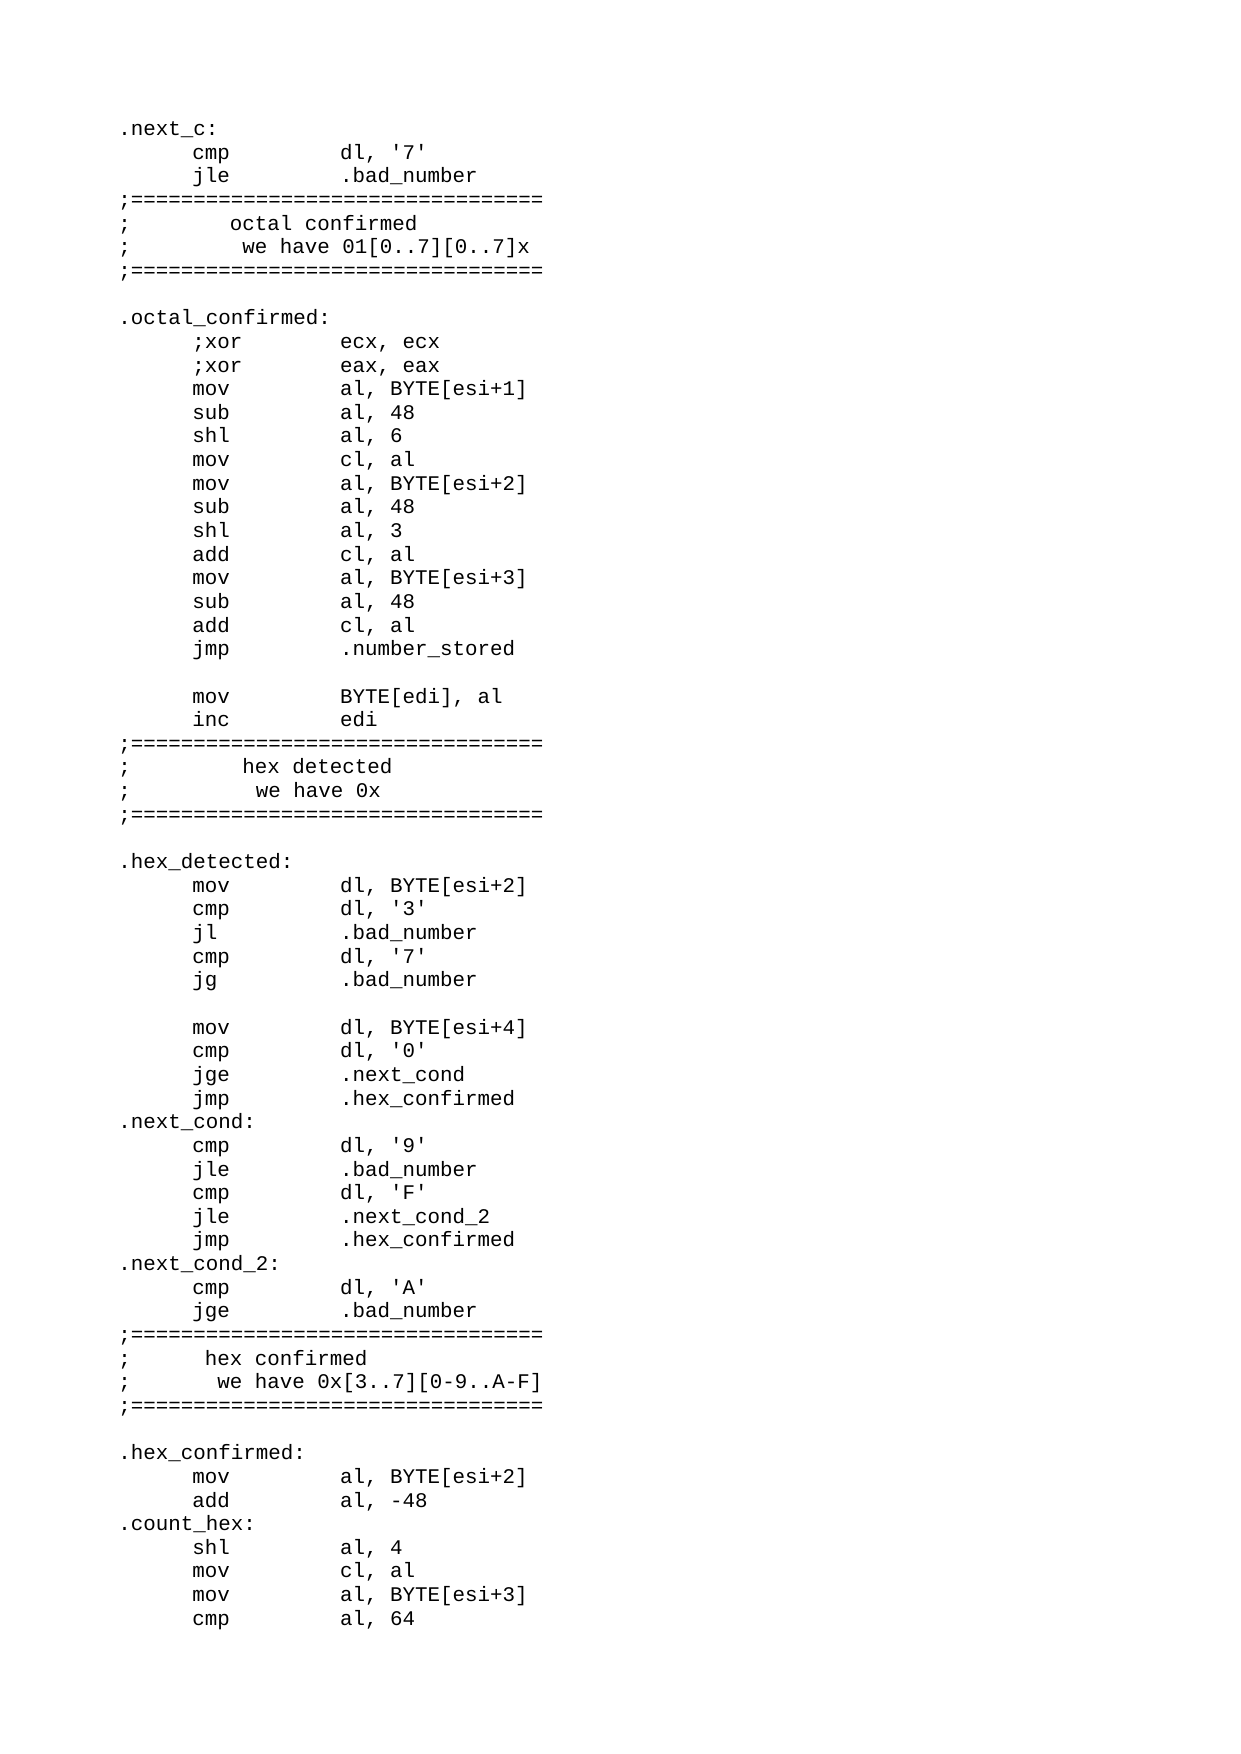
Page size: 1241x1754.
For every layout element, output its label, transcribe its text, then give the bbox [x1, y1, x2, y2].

text jle .next_cond_2 [118, 1206, 1122, 1229]
text .next_cond_2: [118, 1253, 1122, 1277]
text jmp .number_stored [118, 638, 1122, 662]
text jl .bad_number [118, 922, 1122, 946]
text mov dl, BYTE[esi+4] [118, 1017, 1122, 1040]
text jge .next_cond [118, 1064, 1122, 1088]
text ;================================= [118, 1324, 1122, 1348]
text cmp dl, '7' [118, 142, 1122, 165]
text inc edi [118, 709, 1122, 733]
text cmp dl, '7' [118, 946, 1122, 969]
text ; we have 0x [118, 780, 1122, 804]
text mov al, BYTE[esi+2] [118, 1466, 1122, 1489]
text jge .bad_number [118, 1300, 1122, 1324]
text sub al, 48 [118, 591, 1122, 615]
text mov al, BYTE[esi+1] [118, 378, 1122, 402]
text sub al, 48 [118, 402, 1122, 426]
text .next_c: [118, 118, 1122, 142]
text mov BYTE[edi], al [118, 686, 1122, 709]
text mov cl, al [118, 1561, 1122, 1584]
text .hex_detected: [118, 851, 1122, 875]
text jle .bad_number [118, 165, 1122, 189]
text .hex_confirmed: [118, 1442, 1122, 1466]
text sub al, 48 [118, 496, 1122, 520]
text ; we have 01[0..7][0..7]x [118, 236, 1122, 260]
text cmp al, 64 [118, 1608, 1122, 1631]
text jmp .hex_confirmed [118, 1229, 1122, 1253]
text ;================================= [118, 260, 1122, 284]
text cmp dl, 'A' [118, 1277, 1122, 1300]
text .next_cond: [118, 1111, 1122, 1135]
text add cl, al [118, 615, 1122, 638]
text shl al, 6 [118, 426, 1122, 449]
text mov dl, BYTE[esi+2] [118, 875, 1122, 898]
text jg .bad_number [118, 969, 1122, 993]
text cmp dl, '9' [118, 1135, 1122, 1158]
text mov al, BYTE[esi+3] [118, 1584, 1122, 1608]
text mov cl, al [118, 449, 1122, 473]
text cmp dl, '3' [118, 898, 1122, 922]
text shl al, 3 [118, 520, 1122, 544]
text mov al, BYTE[esi+2] [118, 473, 1122, 496]
text ; octal confirmed [118, 213, 1122, 236]
text ;xor ecx, ecx [118, 331, 1122, 354]
text mov al, BYTE[esi+3] [118, 567, 1122, 591]
text ;================================= [118, 733, 1122, 757]
text .octal_confirmed: [118, 307, 1122, 331]
text jmp .hex_confirmed [118, 1088, 1122, 1111]
text cmp dl, '0' [118, 1040, 1122, 1064]
text shl al, 4 [118, 1537, 1122, 1561]
text ; hex detected [118, 757, 1122, 780]
text ;================================= [118, 804, 1122, 827]
text ; we have 0x[3..7][0-9..A-F] [118, 1371, 1122, 1395]
text ; hex confirmed [118, 1348, 1122, 1371]
text add cl, al [118, 544, 1122, 567]
text add al, -48 [118, 1489, 1122, 1513]
text ;================================= [118, 189, 1122, 213]
text ;xor eax, eax [118, 354, 1122, 378]
text jle .bad_number [118, 1158, 1122, 1182]
text cmp dl, 'F' [118, 1182, 1122, 1206]
text ;================================= [118, 1395, 1122, 1419]
text .count_hex: [118, 1513, 1122, 1537]
